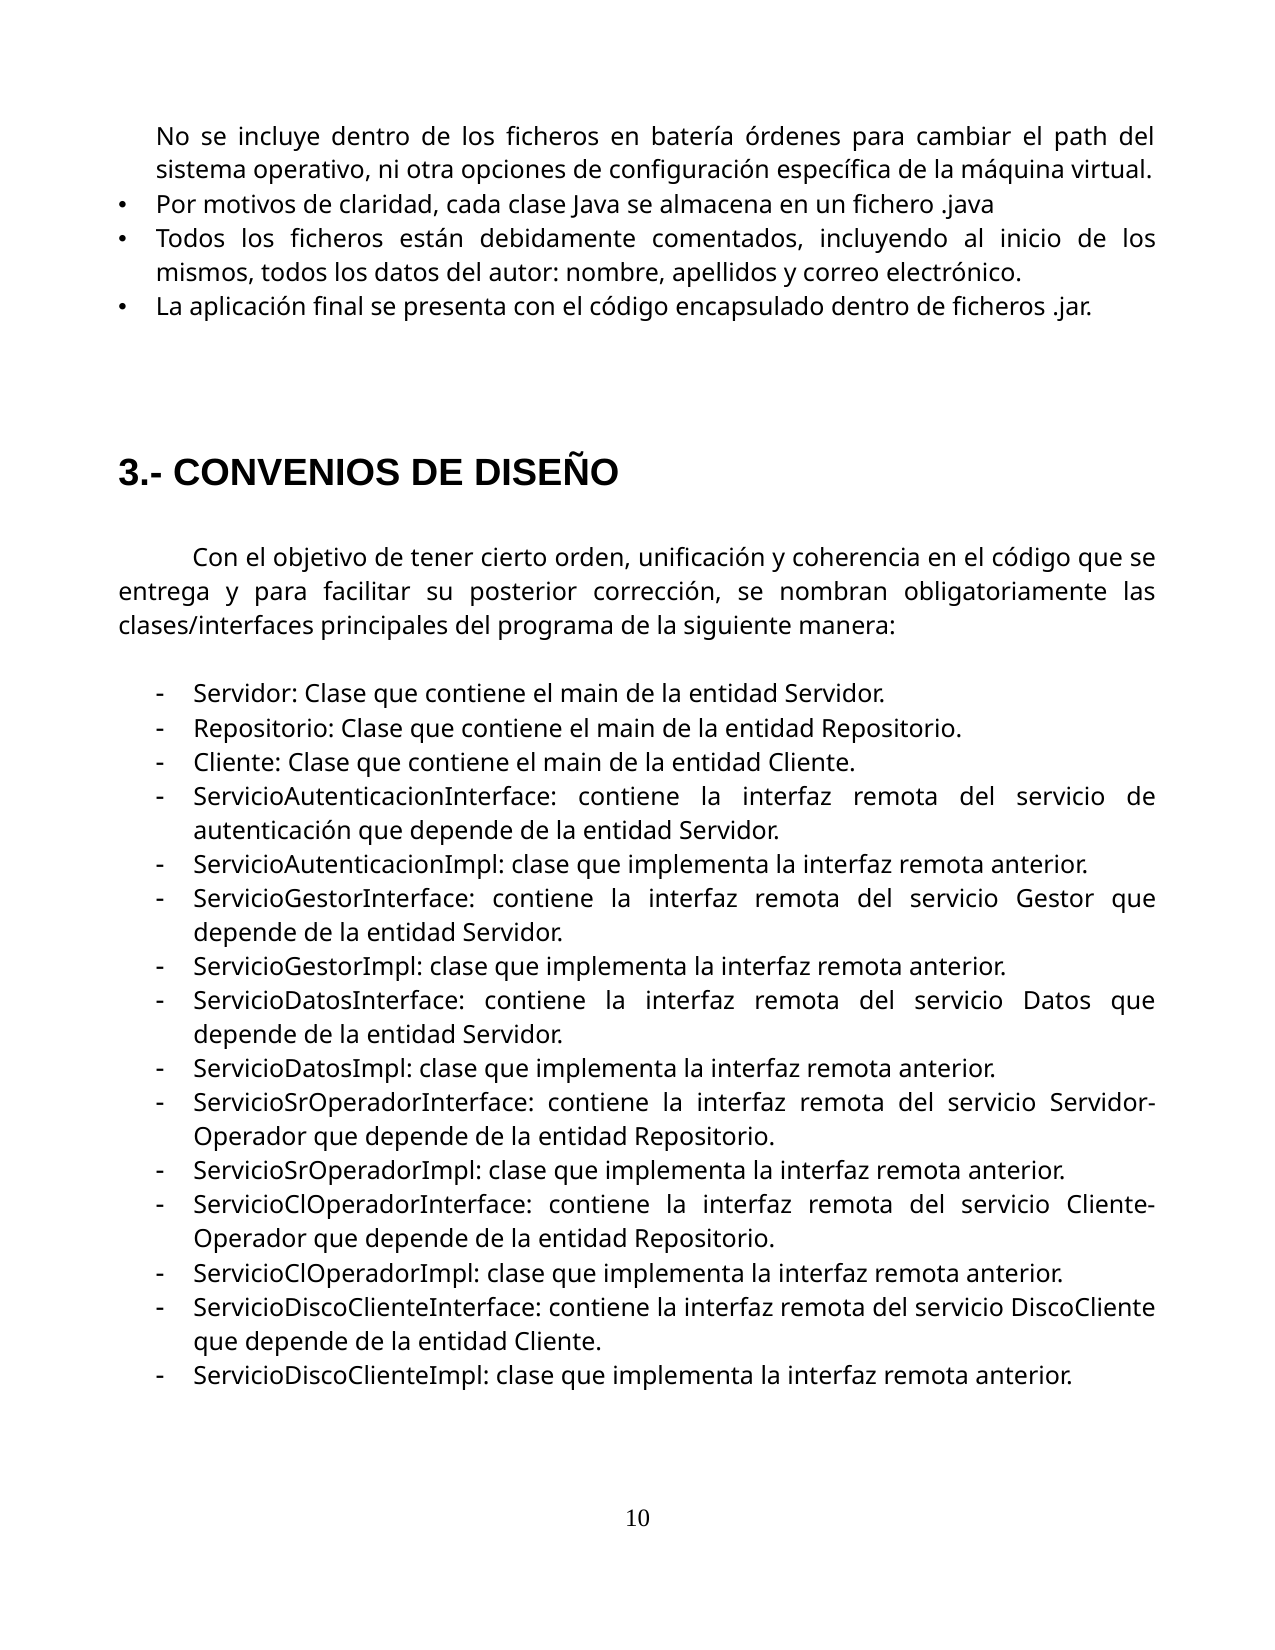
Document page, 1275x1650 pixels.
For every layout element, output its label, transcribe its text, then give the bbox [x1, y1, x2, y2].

list ServicioDiscoClienteInterface: contiene la interfaz remota del servicio DiscoCliente que depende de la entidad Cliente. [156, 1289, 1157, 1357]
list ServicioDatosInterface: contiene la interfaz remota del servicio Datos que depende de la entidad Servidor. [156, 983, 1157, 1051]
list ServicioClOperadorImpl: clase que implementa la interfaz remota anterior. [156, 1255, 1157, 1289]
list Cliente: Clase que contiene el main de la entidad Cliente. [156, 744, 1157, 778]
list ServicioSrOperadorInterface: contiene la interfaz remota del servicio Servidor-Operador que depende de la entidad Repositorio. [156, 1085, 1157, 1153]
list La aplicación final se presenta con el código encapsulado dentro de ficheros .jar. [118, 288, 1157, 322]
list ServicioSrOperadorImpl: clase que implementa la interfaz remota anterior. [156, 1153, 1157, 1187]
list Por motivos de claridad, cada clase Java se almacena en un fichero .java [118, 186, 1157, 220]
list ServicioDiscoClienteImpl: clase que implementa la interfaz remota anterior. [156, 1357, 1157, 1391]
list Todos los ficheros están debidamente comentados, incluyendo al inicio de los mismos, todos los datos del autor: nombre, apellidos y correo electrónico. [118, 220, 1157, 288]
list ServicioAutenticacionImpl: clase que implementa la interfaz remota anterior. [156, 846, 1157, 881]
list Repositorio: Clase que contiene el main de la entidad Repositorio. [156, 710, 1157, 744]
list ServicioGestorImpl: clase que implementa la interfaz remota anterior. [156, 949, 1157, 983]
text Con el objetivo de tener cierto orden, unificación y coherencia en el código que se entrega y para facilitar su posterior corrección, se nombran obligatoriamente las clases/interfaces principales del programa de la siguiente manera: [118, 540, 1157, 642]
list ServicioClOperadorInterface: contiene la interfaz remota del servicio Cliente-Operador que depende de la entidad Repositorio. [156, 1187, 1157, 1255]
list No se incluye dentro de los ficheros en batería órdenes para cambiar el path del sistema operativo, ni otra opciones de configuración específica de la máquina virtual. [118, 118, 1157, 186]
list ServicioDatosImpl: clase que implementa la interfaz remota anterior. [156, 1051, 1157, 1085]
list ServicioGestorInterface: contiene la interfaz remota del servicio Gestor que depende de la entidad Servidor. [156, 881, 1157, 949]
list Servidor: Clase que contiene el main de la entidad Servidor. [156, 676, 1157, 710]
subtitle 3.- CONVENIOS DE DISEÑO [118, 450, 1157, 493]
list ServicioAutenticacionInterface: contiene la interfaz remota del servicio de autenticación que depende de la entidad Servidor. [156, 778, 1157, 846]
